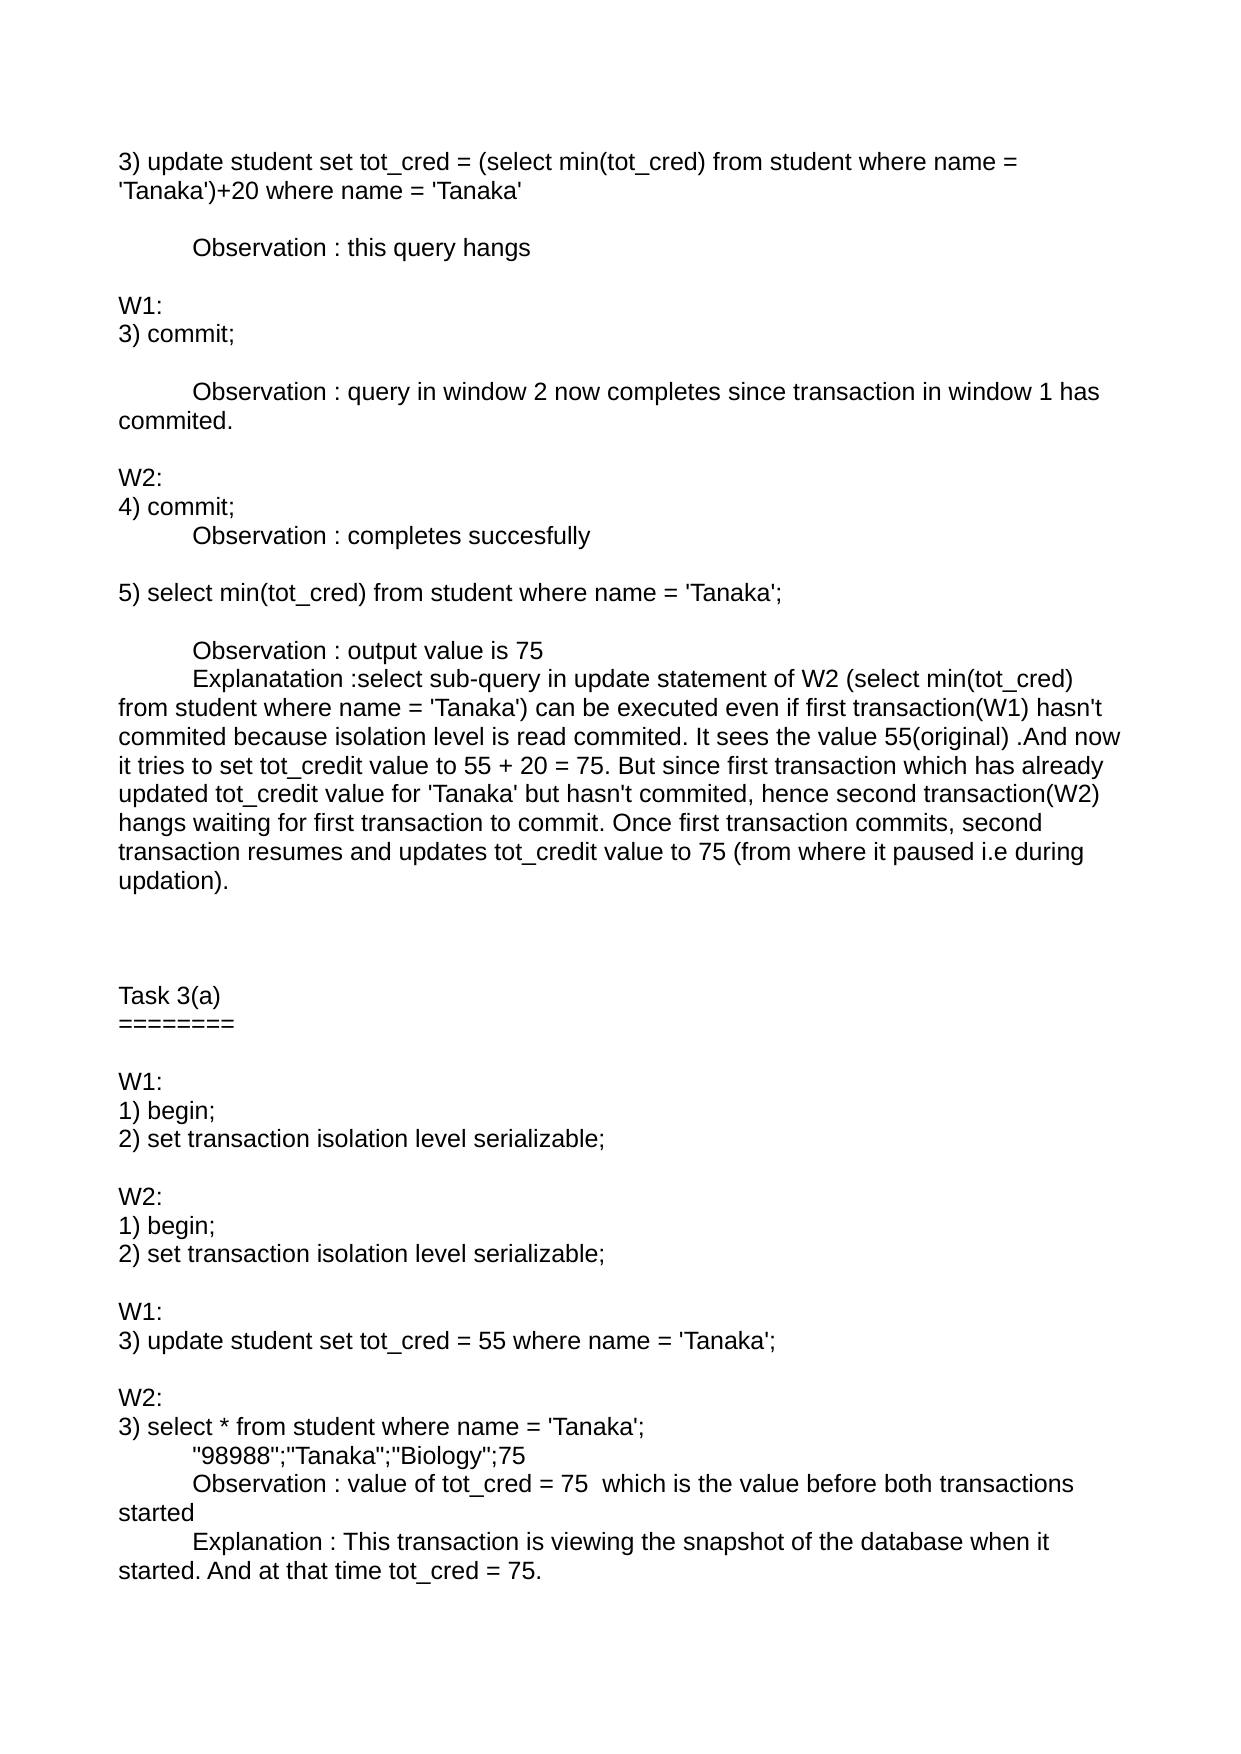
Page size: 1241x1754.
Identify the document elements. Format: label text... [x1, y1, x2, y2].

text W2: [118, 1182, 1122, 1211]
text 3) update student set tot_cred = (select min(tot_cred) from student where name = 'Tanaka')+20 where name = 'Tanaka' [118, 147, 1122, 204]
text 1) begin; [118, 1096, 1122, 1124]
text Explanatation :select sub-query in update statement of W2 (select min(tot_cred) from student where name = 'Tanaka') can be executed even if first transaction(W1) hasn't commited because isolation level is read commited. It sees the value 55(original) .And now it tries to set tot_credit value to 55 + 20 = 75. But since first transaction which has already updated tot_credit value for 'Tanaka' but hasn't commited, hence second transaction(W2) hangs waiting for first transaction to commit. Once first transaction commits, second transaction resumes and updates tot_credit value to 75 (from where it paused i.e during updation). [118, 664, 1122, 894]
text Explanation : This transaction is viewing the snapshot of the database when it started. And at that time tot_cred = 75. [118, 1527, 1122, 1584]
text ======== [118, 1009, 1122, 1038]
text Observation : this query hangs [118, 233, 1122, 262]
text 2) set transaction isolation level serializable; [118, 1124, 1122, 1153]
text Observation : value of tot_cred = 75 which is the value before both transactions started [118, 1469, 1122, 1527]
text Observation : completes succesfully [118, 521, 1122, 549]
text Observation : query in window 2 now completes since transaction in window 1 has commited. [118, 377, 1122, 434]
text 4) commit; [118, 492, 1122, 521]
text 3) commit; [118, 319, 1122, 348]
text 2) set transaction isolation level serializable; [118, 1239, 1122, 1268]
text W1: [118, 1297, 1122, 1326]
text 5) select min(tot_cred) from student where name = 'Tanaka'; [118, 578, 1122, 607]
text W2: [118, 1383, 1122, 1412]
text "98988";"Tanaka";"Biology";75 [118, 1441, 1122, 1469]
text W1: [118, 291, 1122, 319]
text W1: [118, 1067, 1122, 1096]
text 3) update student set tot_cred = 55 where name = 'Tanaka'; [118, 1326, 1122, 1354]
text Task 3(a) [118, 981, 1122, 1009]
text Observation : output value is 75 [118, 636, 1122, 664]
text W2: [118, 463, 1122, 492]
text 1) begin; [118, 1211, 1122, 1239]
text 3) select * from student where name = 'Tanaka'; [118, 1412, 1122, 1441]
